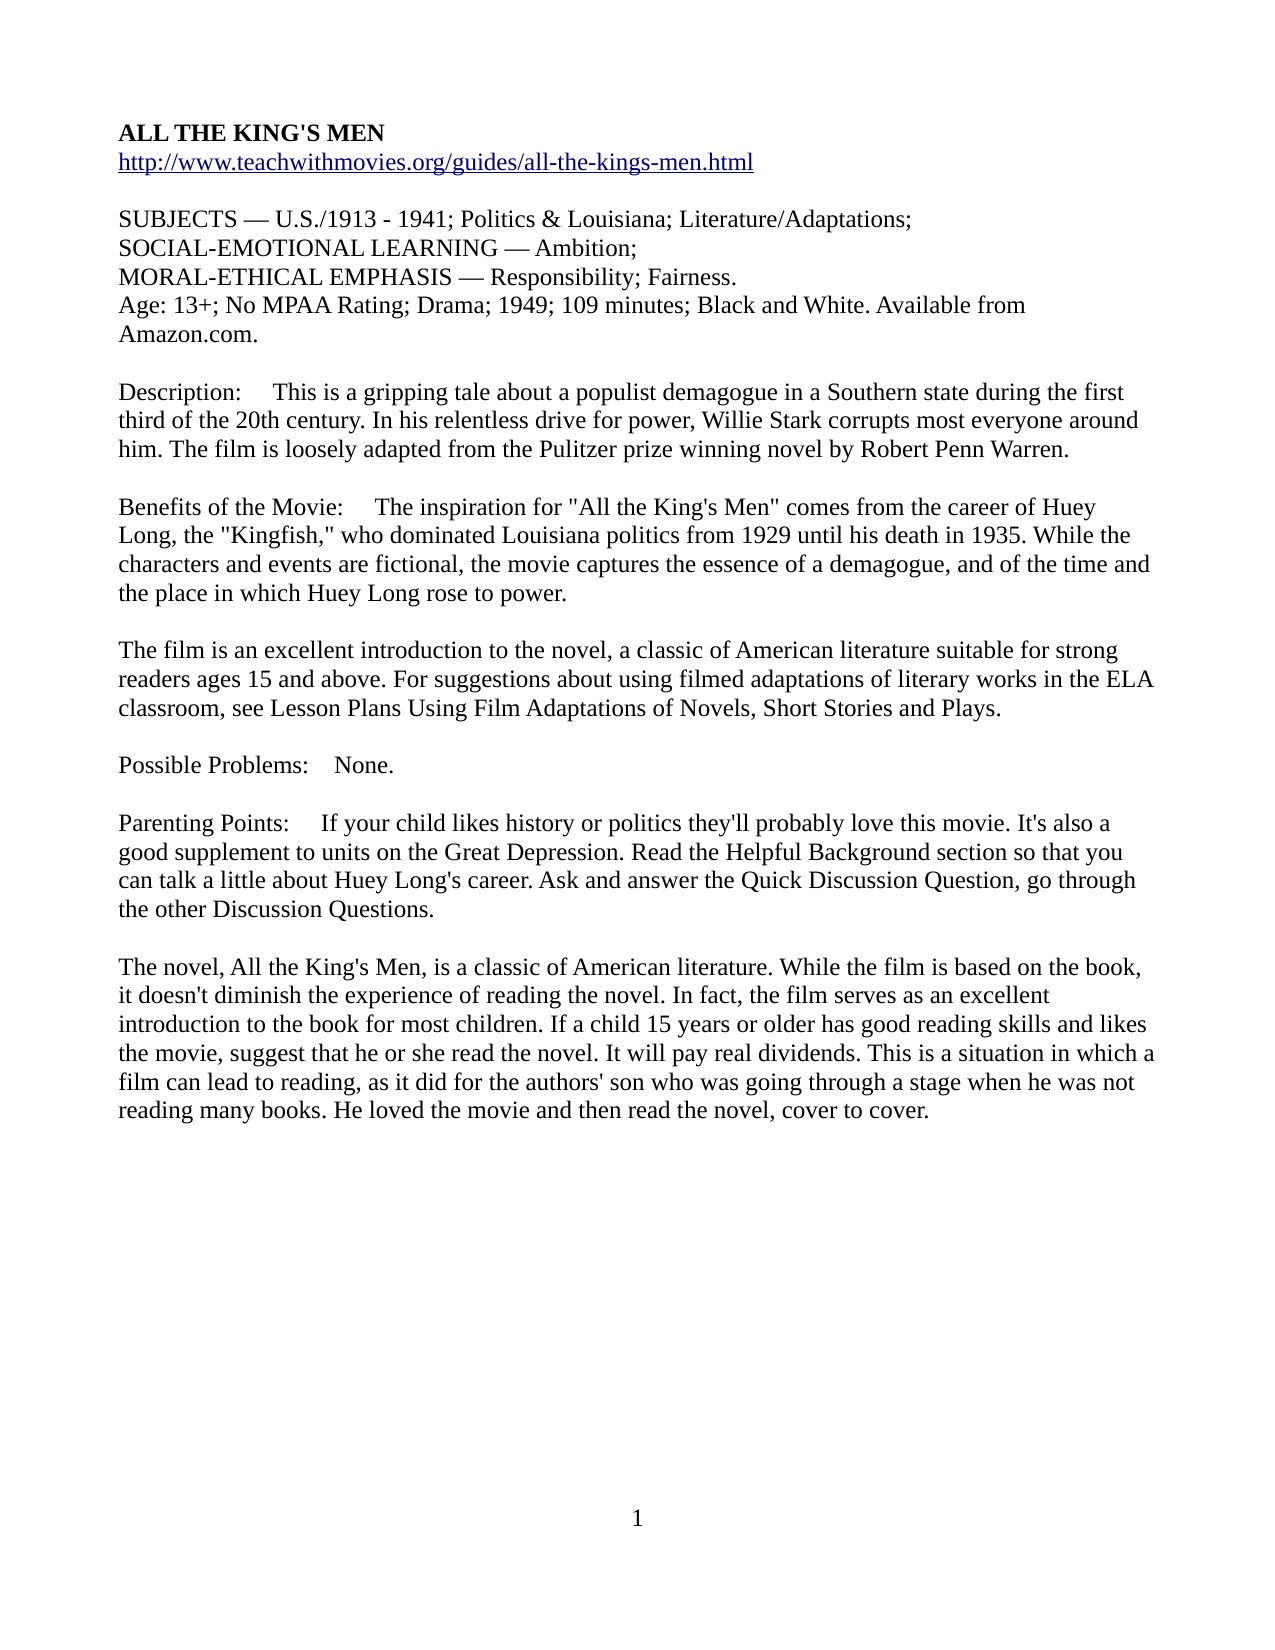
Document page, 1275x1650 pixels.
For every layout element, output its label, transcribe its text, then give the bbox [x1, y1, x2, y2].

text SOCIAL-EMOTIONAL LEARNING — Ambition; [118, 233, 1157, 262]
text Description: This is a gripping tale about a populist demagogue in a Southern state during the first third of the 20th century. In his relentless drive for power, Willie Stark corrupts most everyone around him. The film is loosely adapted from the Pulitzer prize winning novel by Robert Penn Warren. [118, 377, 1157, 463]
text Possible Problems: None. [118, 751, 1157, 779]
text Parenting Points: If your child likes history or politics they'll probably love this movie. It's also a good supplement to units on the Great Depression. Read the Helpful Background section so that you can talk a little about Huey Long's career. Ask and answer the Quick Discussion Question, go through the other Discussion Questions. [118, 808, 1157, 923]
text MORAL-ETHICAL EMPHASIS — Responsibility; Fairness. [118, 262, 1157, 291]
text Benefits of the Movie: The inspiration for "All the King's Men" comes from the career of Huey Long, the "Kingfish," who dominated Louisiana politics from 1929 until his death in 1935. While the characters and events are fictional, the movie captures the essence of a demagogue, and of the time and the place in which Huey Long rose to power. [118, 492, 1157, 607]
text The film is an excellent introduction to the novel, a classic of American literature suitable for strong readers ages 15 and above. For suggestions about using filmed adaptations of literary works in the ELA classroom, see Lesson Plans Using Film Adaptations of Novels, Short Stories and Plays. [118, 636, 1157, 722]
text The novel, All the King's Men, is a classic of American literature. While the film is based on the book, it doesn't diminish the experience of reading the novel. In fact, the film serves as an excellent introduction to the book for most children. If a child 15 years or older has good reading skills and likes the movie, suggest that he or she read the novel. It will pay real dividends. This is a situation in which a film can lead to reading, as it did for the authors' son who was going through a stage when he was not reading many books. He loved the movie and then read the novel, cover to cover. [118, 952, 1157, 1124]
text ALL THE KING'S MEN [118, 118, 1157, 147]
text SUBJECTS — U.S./1913 - 1941; Politics & Louisiana; Literature/Adaptations; [118, 204, 1157, 233]
text Age: 13+; No MPAA Rating; Drama; 1949; 109 minutes; Black and White. Available from Amazon.com. [118, 291, 1157, 348]
text http://www.teachwithmovies.org/guides/all-the-kings-men.html [118, 147, 1157, 176]
